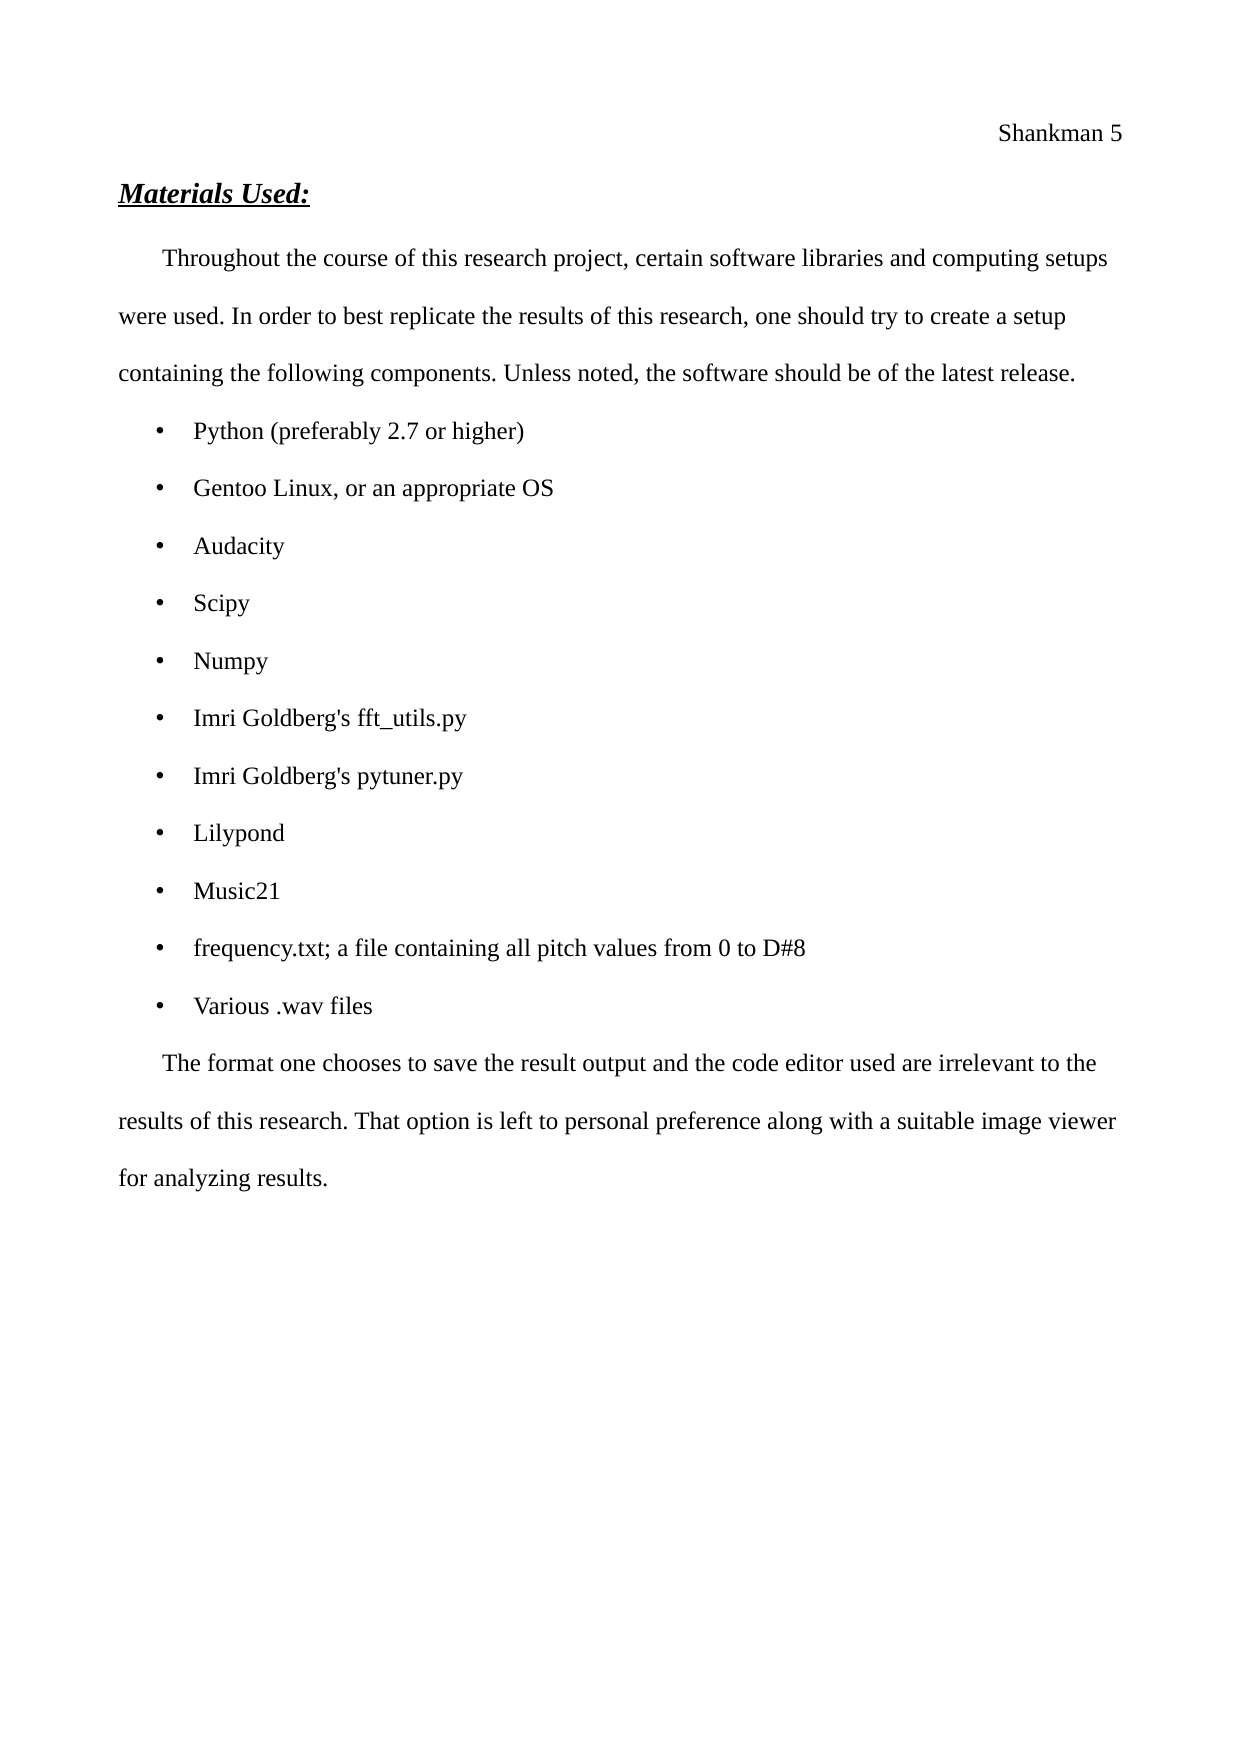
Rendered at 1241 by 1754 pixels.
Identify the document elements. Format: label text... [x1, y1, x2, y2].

text Materials Used: [118, 176, 1122, 210]
list frequency.txt; a file containing all pitch values from 0 to D#8 [156, 933, 1122, 962]
list Audacity [156, 531, 1122, 560]
list Numpy [156, 646, 1122, 675]
list Imri Goldberg's fft_utils.py [156, 703, 1122, 732]
text The format one chooses to save the result output and the code editor used are irrelevant to the results of this research. That option is left to personal preference along with a suitable image viewer for analyzing results. [118, 1048, 1122, 1192]
text Throughout the course of this research project, certain software libraries and computing setups were used. In order to best replicate the results of this research, one should try to create a setup containing the following components. Unless noted, the software should be of the latest release. [118, 243, 1122, 387]
list Python (preferably 2.7 or higher) [156, 416, 1122, 445]
list Lilypond [156, 818, 1122, 847]
list Scipy [156, 588, 1122, 617]
list Gentoo Linux, or an appropriate OS [156, 473, 1122, 502]
list Various .wav files [156, 991, 1122, 1020]
list Imri Goldberg's pytuner.py [156, 761, 1122, 790]
list Music21 [156, 876, 1122, 905]
